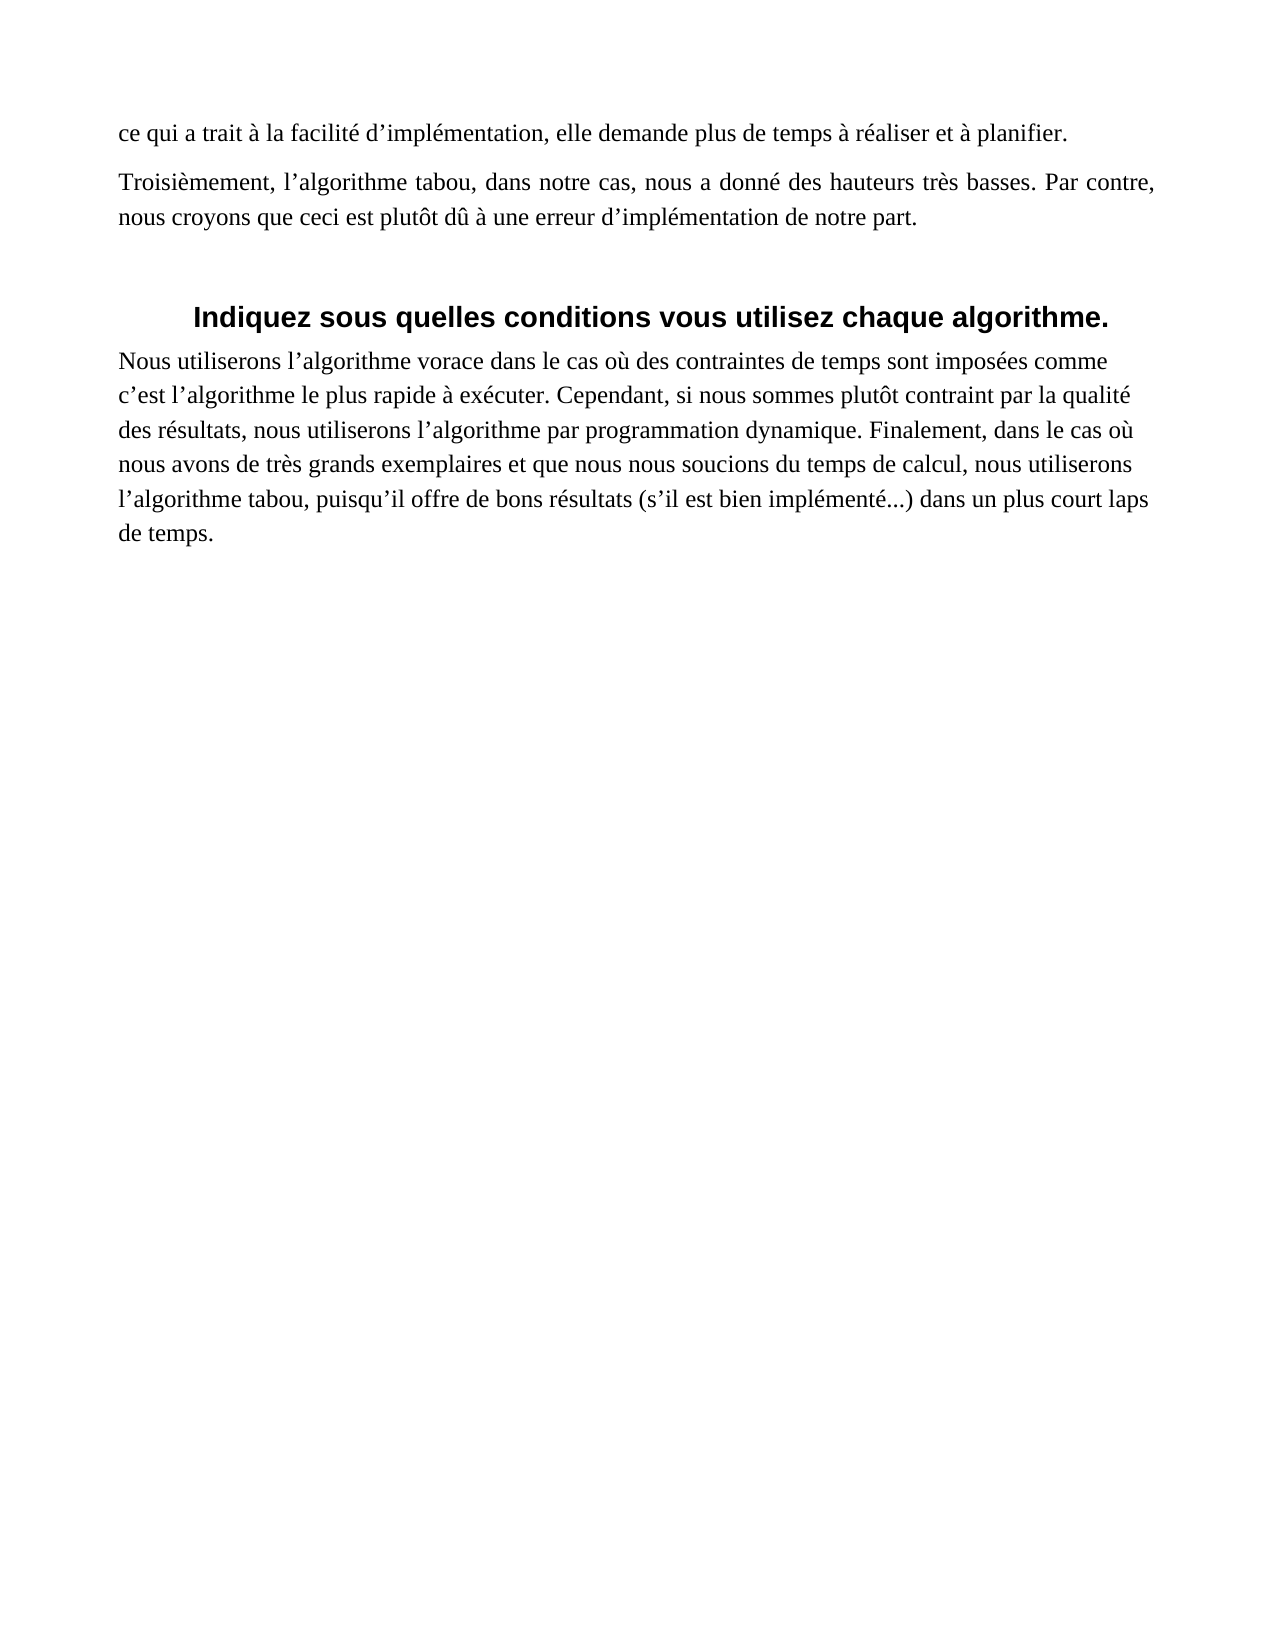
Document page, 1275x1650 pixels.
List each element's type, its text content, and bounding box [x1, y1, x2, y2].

text Nous utiliserons l’algorithme vorace dans le cas où des contraintes de temps sont imposées comme c’est l’algorithme le plus rapide à exécuter. Cependant, si nous sommes plutôt contraint par la qualité des résultats, nous utiliserons l’algorithme par programmation dynamique. Finalement, dans le cas où nous avons de très grands exemplaires et que nous nous soucions du temps de calcul, nous utiliserons l’algorithme tabou, puisqu’il offre de bons résultats (s’il est bien implémenté...) dans un plus court laps de temps. [118, 346, 1157, 547]
text Troisièmement, l’algorithme tabou, dans notre cas, nous a donné des hauteurs très basses. Par contre, nous croyons que ceci est plutôt dû à une erreur d’implémentation de notre part. [118, 167, 1157, 230]
subtitle Indiquez sous quelles conditions vous utilisez chaque algorithme. [118, 300, 1157, 333]
text ce qui a trait à la facilité d’implémentation, elle demande plus de temps à réaliser et à planifier. [118, 118, 1157, 147]
